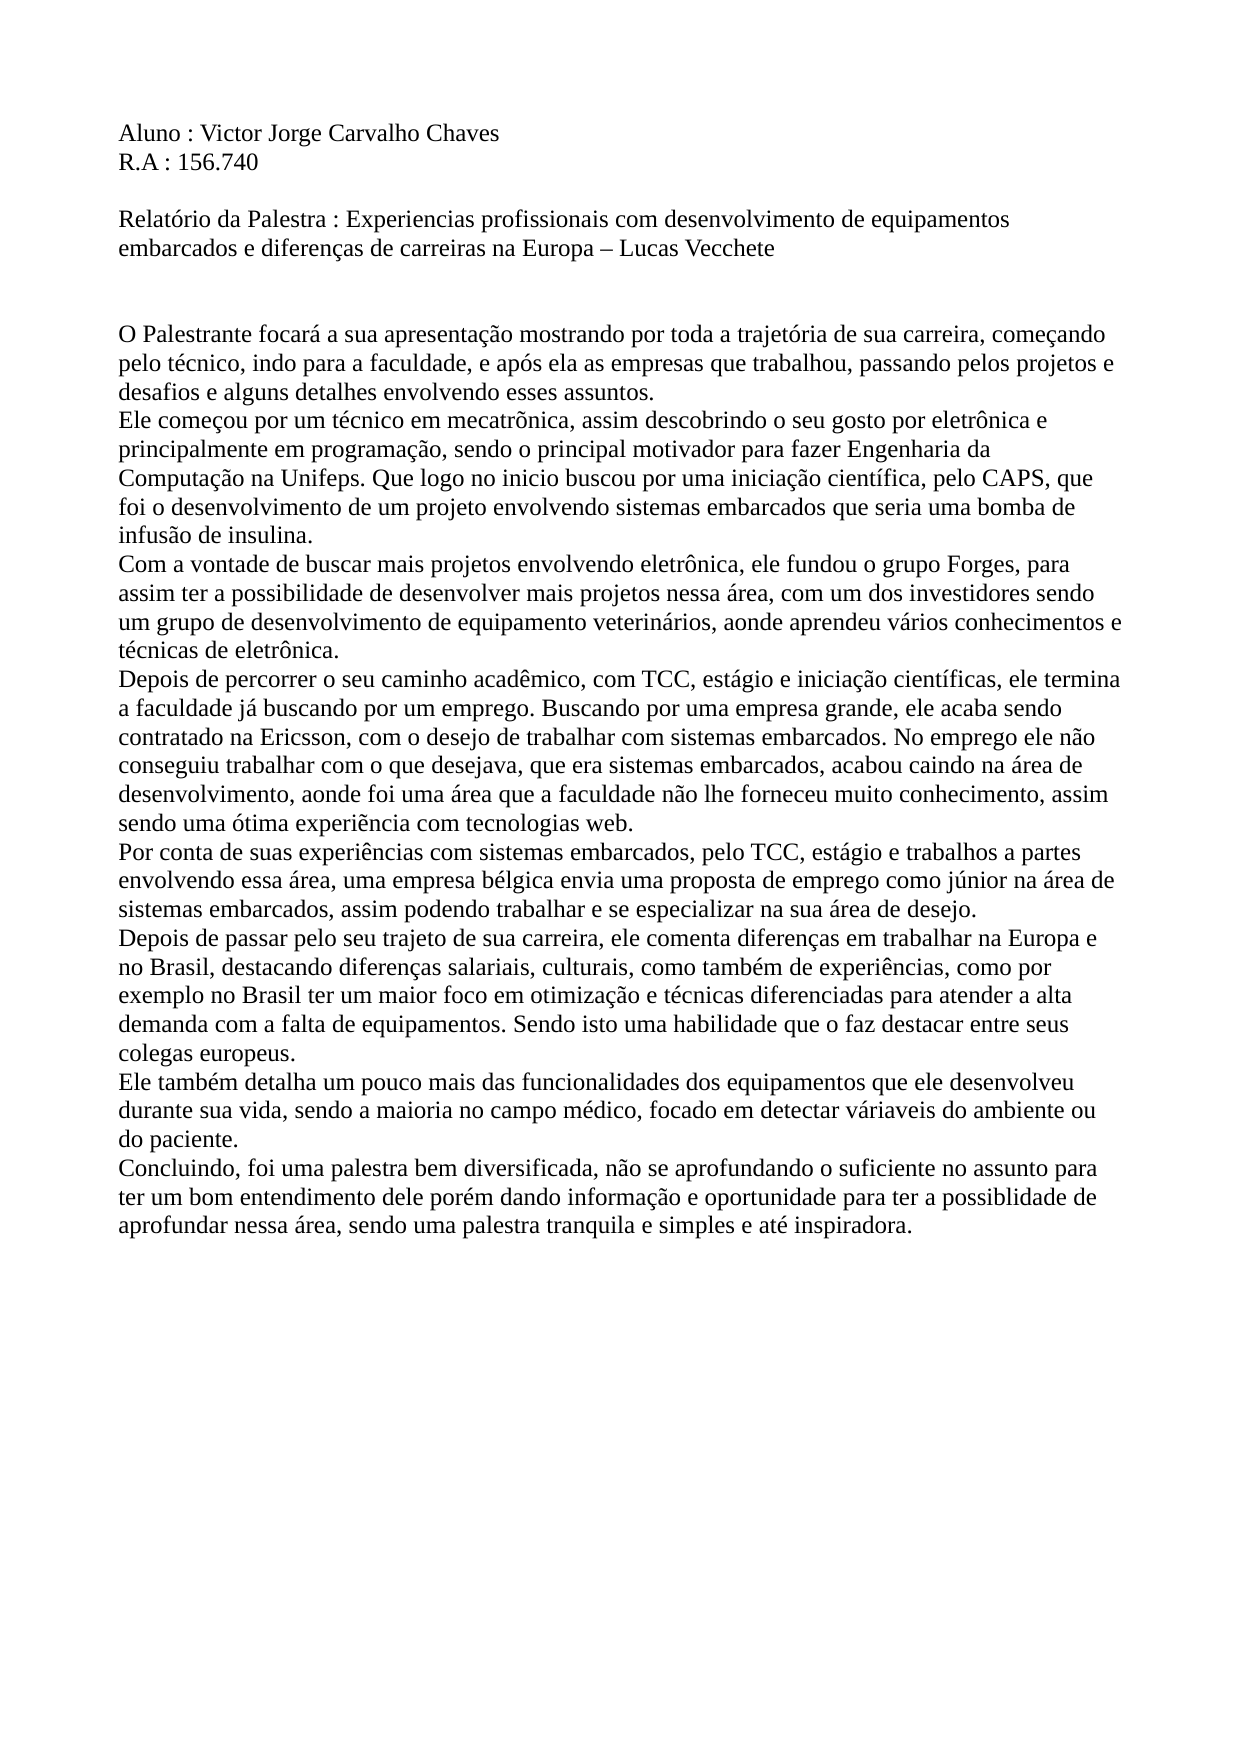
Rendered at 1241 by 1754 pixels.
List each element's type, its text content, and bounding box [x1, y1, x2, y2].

text Relatório da Palestra : Experiencias profissionais com desenvolvimento de equipamentos embarcados e diferenças de carreiras na Europa – Lucas Vecchete [118, 204, 1122, 262]
text R.A : 156.740 [118, 147, 1122, 176]
text Ele também detalha um pouco mais das funcionalidades dos equipamentos que ele desenvolveu durante sua vida, sendo a maioria no campo médico, focado em detectar váriaveis do ambiente ou do paciente. [118, 1067, 1122, 1153]
text Ele começou por um técnico em mecatrõnica, assim descobrindo o seu gosto por eletrônica e principalmente em programação, sendo o principal motivador para fazer Engenharia da Computação na Unifeps. Que logo no inicio buscou por uma iniciação científica, pelo CAPS, que foi o desenvolvimento de um projeto envolvendo sistemas embarcados que seria uma bomba de infusão de insulina. [118, 406, 1122, 549]
text Aluno : Victor Jorge Carvalho Chaves [118, 118, 1122, 147]
text Depois de passar pelo seu trajeto de sua carreira, ele comenta diferenças em trabalhar na Europa e no Brasil, destacando diferenças salariais, culturais, como também de experiências, como por exemplo no Brasil ter um maior foco em otimização e técnicas diferenciadas para atender a alta demanda com a falta de equipamentos. Sendo isto uma habilidade que o faz destacar entre seus colegas europeus. [118, 923, 1122, 1067]
text O Palestrante focará a sua apresentação mostrando por toda a trajetória de sua carreira, começando pelo técnico, indo para a faculdade, e após ela as empresas que trabalhou, passando pelos projetos e desafios e alguns detalhes envolvendo esses assuntos. [118, 319, 1122, 406]
text Por conta de suas experiências com sistemas embarcados, pelo TCC, estágio e trabalhos a partes envolvendo essa área, uma empresa bélgica envia uma proposta de emprego como júnior na área de sistemas embarcados, assim podendo trabalhar e se especializar na sua área de desejo. [118, 837, 1122, 923]
text Com a vontade de buscar mais projetos envolvendo eletrônica, ele fundou o grupo Forges, para assim ter a possibilidade de desenvolver mais projetos nessa área, com um dos investidores sendo um grupo de desenvolvimento de equipamento veterinários, aonde aprendeu vários conhecimentos e técnicas de eletrônica. [118, 549, 1122, 664]
text Concluindo, foi uma palestra bem diversificada, não se aprofundando o suficiente no assunto para ter um bom entendimento dele porém dando informação e oportunidade para ter a possiblidade de aprofundar nessa área, sendo uma palestra tranquila e simples e até inspiradora. [118, 1153, 1122, 1239]
text Depois de percorrer o seu caminho acadêmico, com TCC, estágio e iniciação científicas, ele termina a faculdade já buscando por um emprego. Buscando por uma empresa grande, ele acaba sendo contratado na Ericsson, com o desejo de trabalhar com sistemas embarcados. No emprego ele não conseguiu trabalhar com o que desejava, que era sistemas embarcados, acabou caindo na área de desenvolvimento, aonde foi uma área que a faculdade não lhe forneceu muito conhecimento, assim sendo uma ótima experiẽncia com tecnologias web. [118, 664, 1122, 837]
